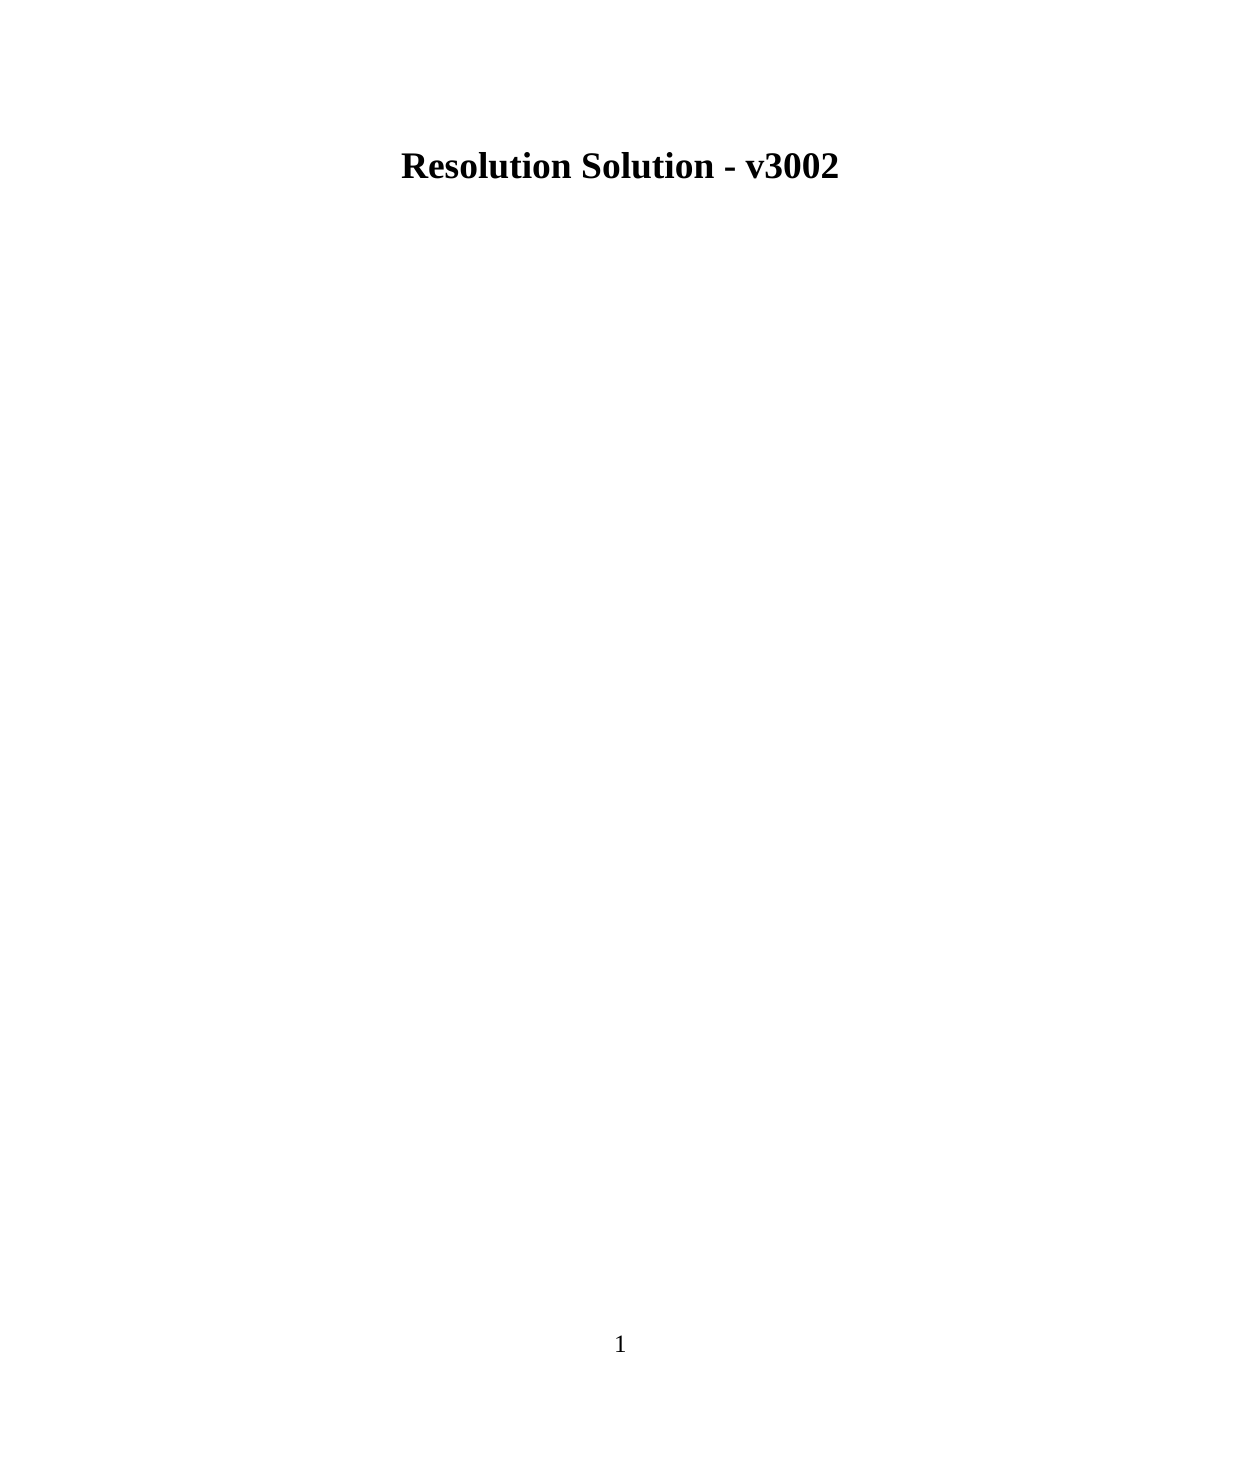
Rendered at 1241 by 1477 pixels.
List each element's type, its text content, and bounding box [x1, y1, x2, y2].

subtitle Resolution Solution - v3002 [118, 143, 1122, 186]
